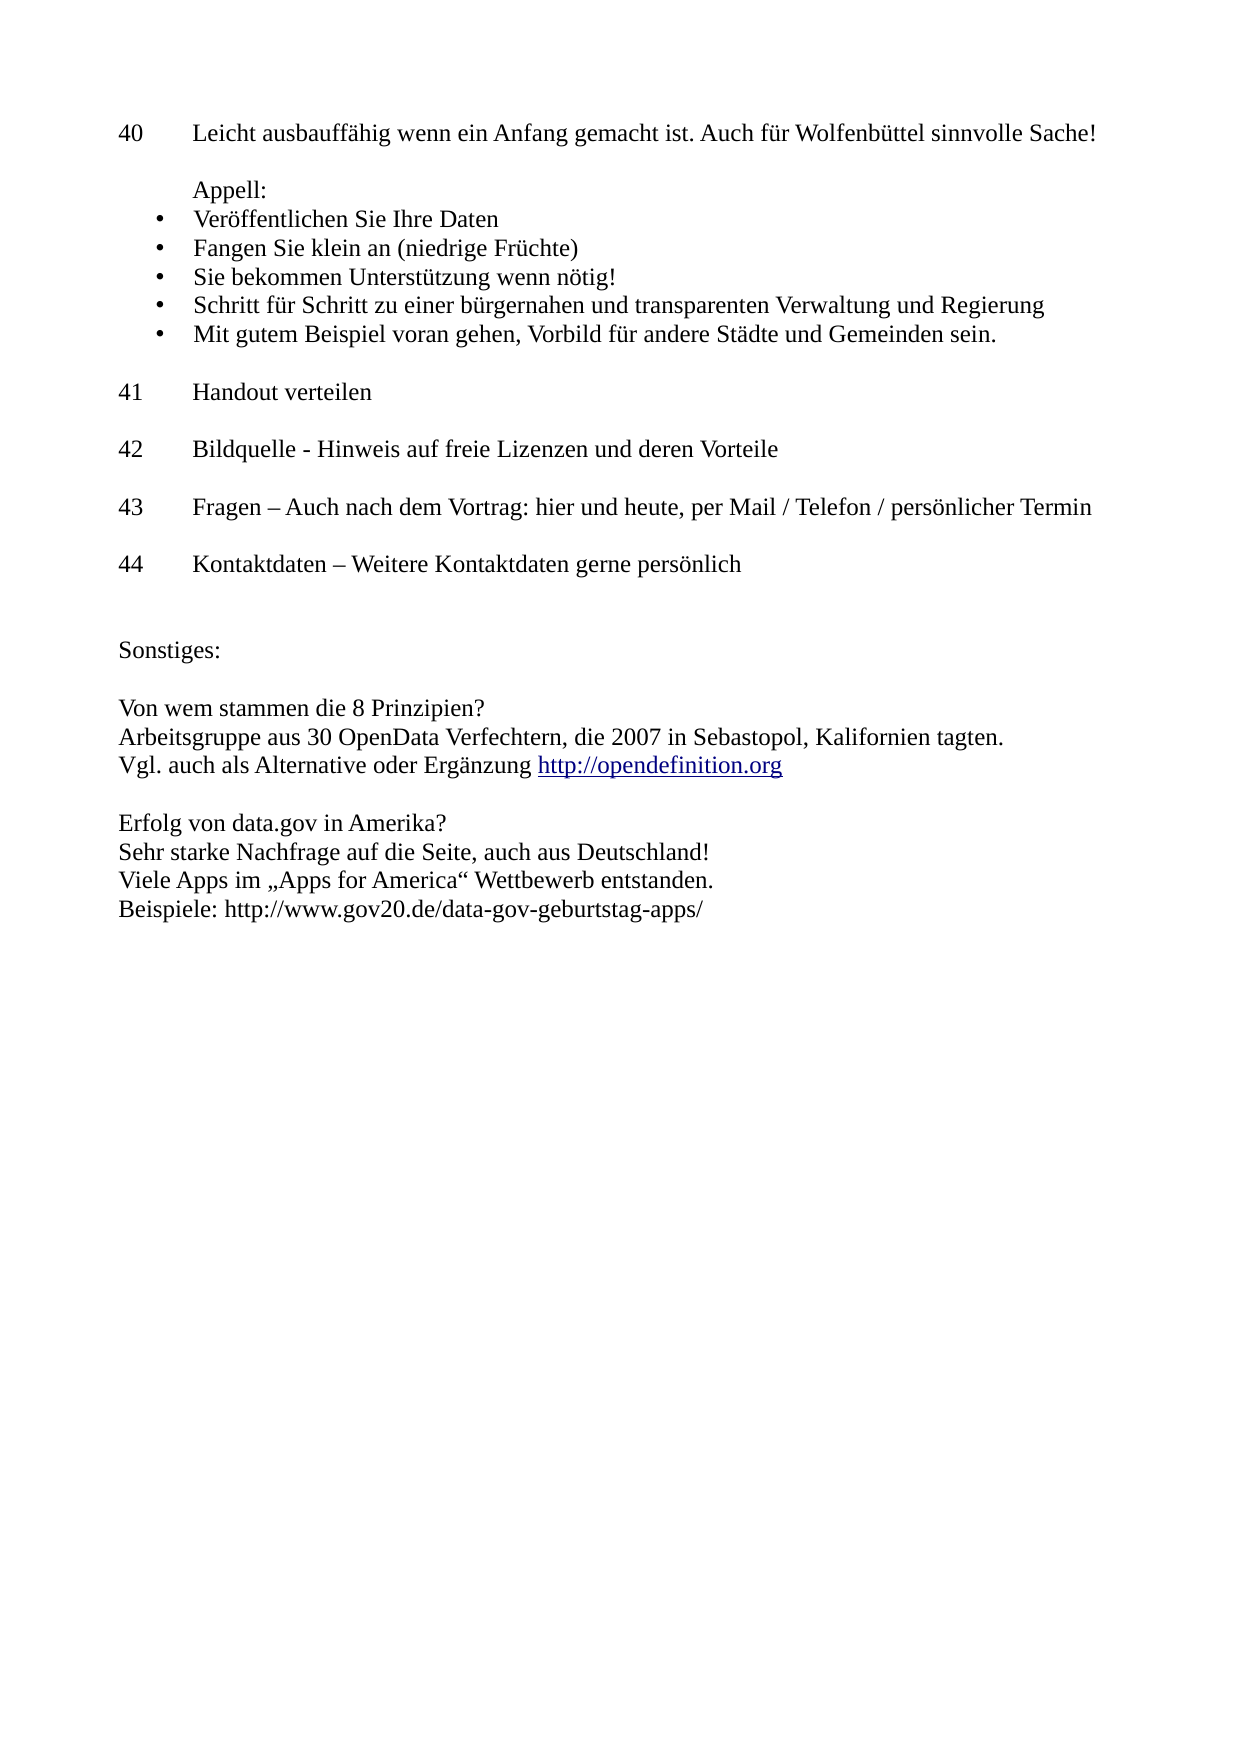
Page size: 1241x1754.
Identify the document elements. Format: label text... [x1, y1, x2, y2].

list Veröffentlichen Sie Ihre Daten [156, 204, 1122, 233]
list Sie bekommen Unterstützung wenn nötig! [156, 262, 1122, 291]
text 41 Handout verteilen [118, 377, 1122, 406]
text 42 Bildquelle - Hinweis auf freie Lizenzen und deren Vorteile [118, 434, 1122, 463]
list Mit gutem Beispiel voran gehen, Vorbild für andere Städte und Gemeinden sein. [156, 319, 1122, 348]
text Appell: [118, 176, 1122, 204]
text 44 Kontaktdaten – Weitere Kontaktdaten gerne persönlich [118, 549, 1122, 578]
text Vgl. auch als Alternative oder Ergänzung http://opendefinition.org [118, 751, 1122, 779]
text Erfolg von data.gov in Amerika? Sehr starke Nachfrage auf die Seite, auch aus Deutschland! Viele Apps im „Apps for America“ Wettbewerb entstanden. Beispiele: http://www.gov20.de/data-gov-geburtstag-apps/ [118, 808, 1122, 923]
list Fangen Sie klein an (niedrige Früchte) [156, 233, 1122, 262]
text 43 Fragen – Auch nach dem Vortrag: hier und heute, per Mail / Telefon / persönlicher Termin [118, 492, 1122, 521]
list Schritt für Schritt zu einer bürgernahen und transparenten Verwaltung und Regierung [156, 291, 1122, 319]
text Arbeitsgruppe aus 30 OpenData Verfechtern, die 2007 in Sebastopol, Kalifornien tagten. [118, 722, 1122, 751]
text 40 Leicht ausbauffähig wenn ein Anfang gemacht ist. Auch für Wolfenbüttel sinnvolle Sache! [118, 118, 1122, 147]
text Von wem stammen die 8 Prinzipien? [118, 693, 1122, 722]
text Sonstiges: [118, 636, 1122, 664]
